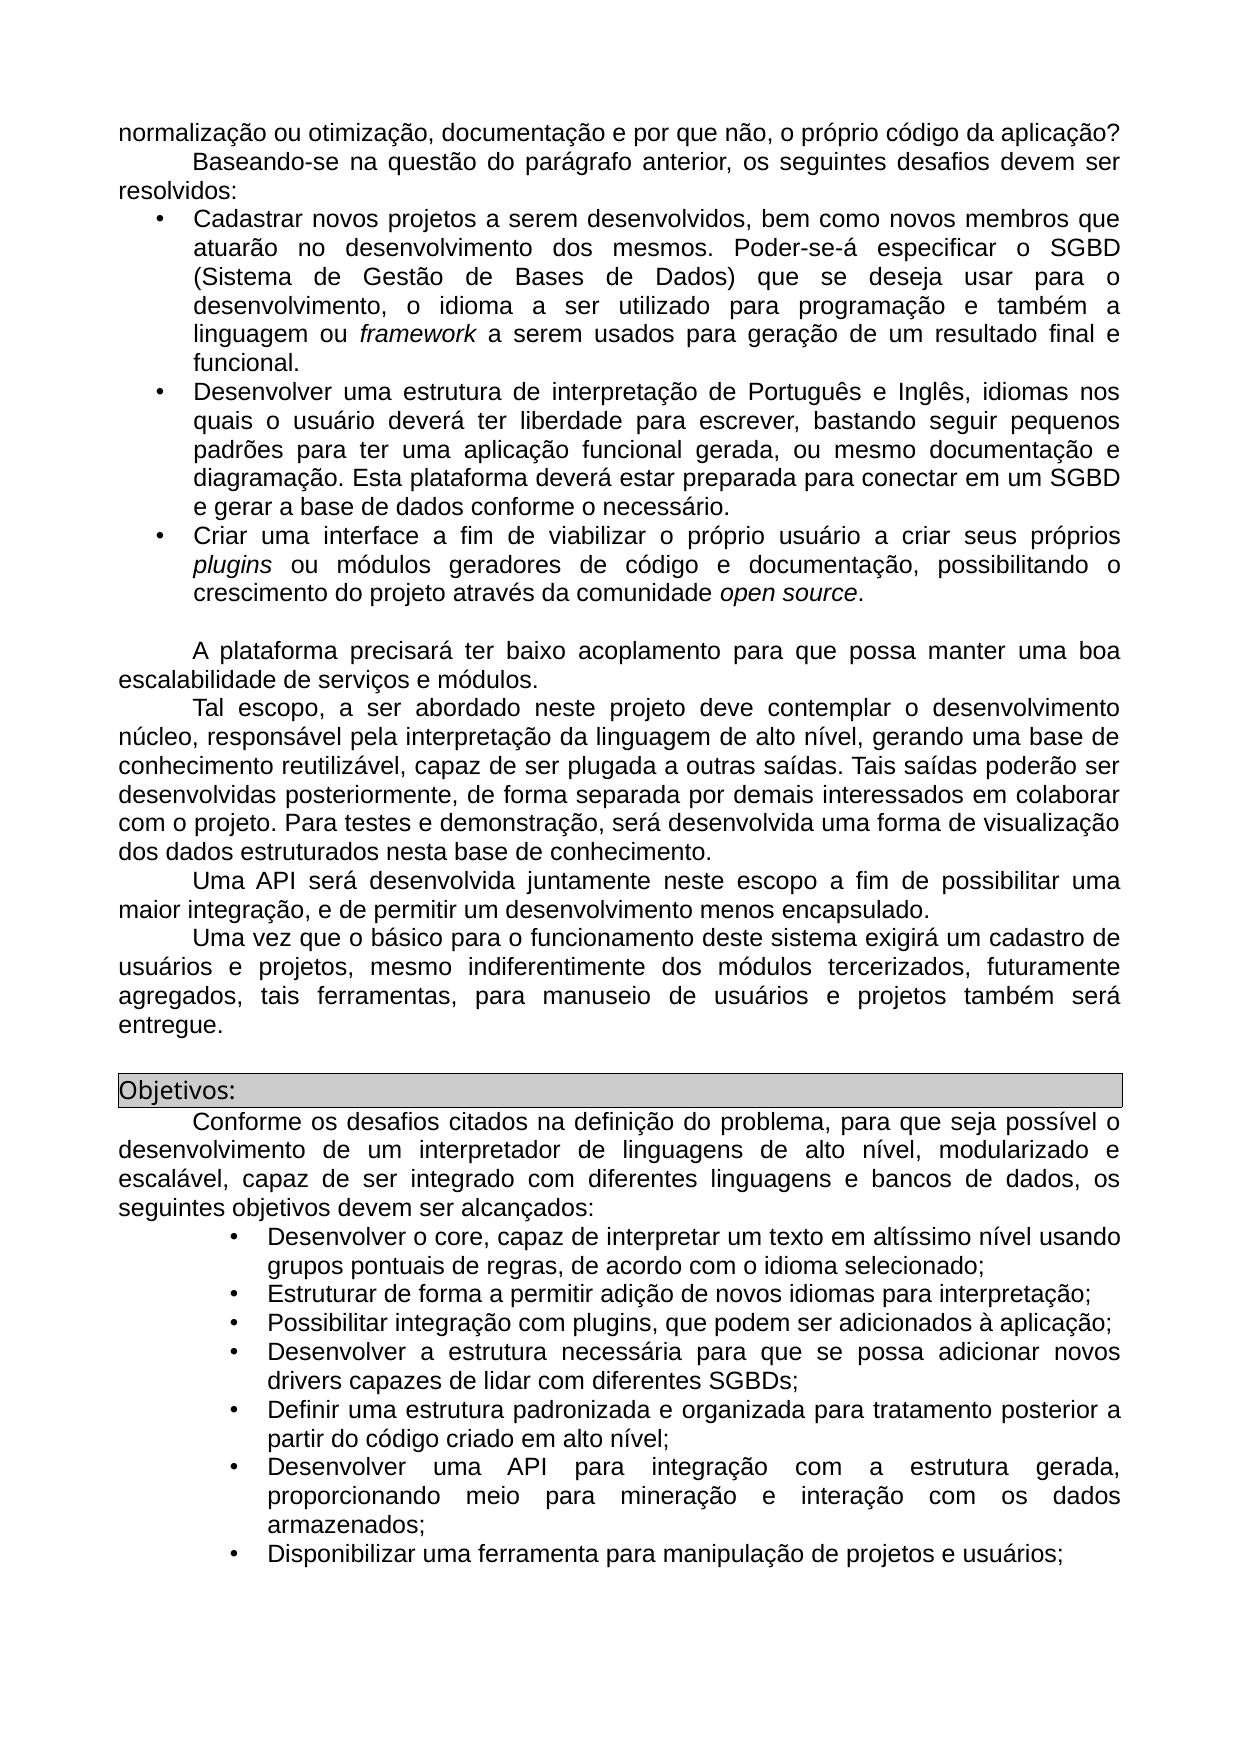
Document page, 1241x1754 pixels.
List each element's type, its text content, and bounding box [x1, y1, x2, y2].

text Baseando-se na questão do parágrafo anterior, os seguintes desafios devem ser resolvidos: [118, 147, 1122, 204]
list Cadastrar novos projetos a serem desenvolvidos, bem como novos membros que atuarão no desenvolvimento dos mesmos. Poder-se-á especificar o SGBD (Sistema de Gestão de Bases de Dados) que se deseja usar para o desenvolvimento, o idioma a ser utilizado para programação e também a linguagem ou framework a serem usados para geração de um resultado final e funcional. [156, 204, 1122, 377]
text Uma vez que o básico para o funcionamento deste sistema exigirá um cadastro de usuários e projetos, mesmo indiferentimente dos módulos tercerizados, futuramente agregados, tais ferramentas, para manuseio de usuários e projetos também será entregue. [118, 923, 1122, 1038]
text Uma API será desenvolvida juntamente neste escopo a fim de possibilitar uma maior integração, e de permitir um desenvolvimento menos encapsulado. [118, 866, 1122, 923]
list Desenvolver uma estrutura de interpretação de Português e Inglês, idiomas nos quais o usuário deverá ter liberdade para escrever, bastando seguir pequenos padrões para ter uma aplicação funcional gerada, ou mesmo documentação e diagramação. Esta plataforma deverá estar preparada para conectar em um SGBD e gerar a base de dados conforme o necessário. [156, 377, 1122, 521]
text Tal escopo, a ser abordado neste projeto deve contemplar o desenvolvimento núcleo, responsável pela interpretação da linguagem de alto nível, gerando uma base de conhecimento reutilizável, capaz de ser plugada a outras saídas. Tais saídas poderão ser desenvolvidas posteriormente, de forma separada por demais interessados em colaborar com o projeto. Para testes e demonstração, será desenvolvida uma forma de visualização dos dados estruturados nesta base de conhecimento. [118, 693, 1122, 866]
text A plataforma precisará ter baixo acoplamento para que possa manter uma boa escalabilidade de serviços e módulos. [118, 636, 1122, 693]
list Disponibilizar uma ferramenta para manipulação de projetos e usuários; [229, 1539, 1122, 1567]
list Possibilitar integração com plugins, que podem ser adicionados à aplicação; [229, 1308, 1122, 1337]
text Conforme os desafios citados na definição do problema, para que seja possível o desenvolvimento de um interpretador de linguagens de alto nível, modularizado e escalável, capaz de ser integrado com diferentes linguagens e bancos de dados, os seguintes objetivos devem ser alcançados: [118, 1108, 1122, 1222]
list Desenvolver uma API para integração com a estrutura gerada, proporcionando meio para mineração e interação com os dados armazenados; [229, 1452, 1122, 1539]
list Estruturar de forma a permitir adição de novos idiomas para interpretação; [229, 1279, 1122, 1308]
list Definir uma estrutura padronizada e organizada para tratamento posterior a partir do código criado em alto nível; [229, 1395, 1122, 1452]
list Desenvolver o core, capaz de interpretar um texto em altíssimo nível usando grupos pontuais de regras, de acordo com o idioma selecionado; [229, 1222, 1122, 1279]
text normalização ou otimização, documentação e por que não, o próprio código da aplicação? [118, 118, 1122, 147]
list Criar uma interface a fim de viabilizar o próprio usuário a criar seus próprios plugins ou módulos geradores de código e documentação, possibilitando o crescimento do projeto através da comunidade open source. [156, 521, 1122, 607]
list Desenvolver a estrutura necessária para que se possa adicionar novos drivers capazes de lidar com diferentes SGBDs; [229, 1337, 1122, 1395]
